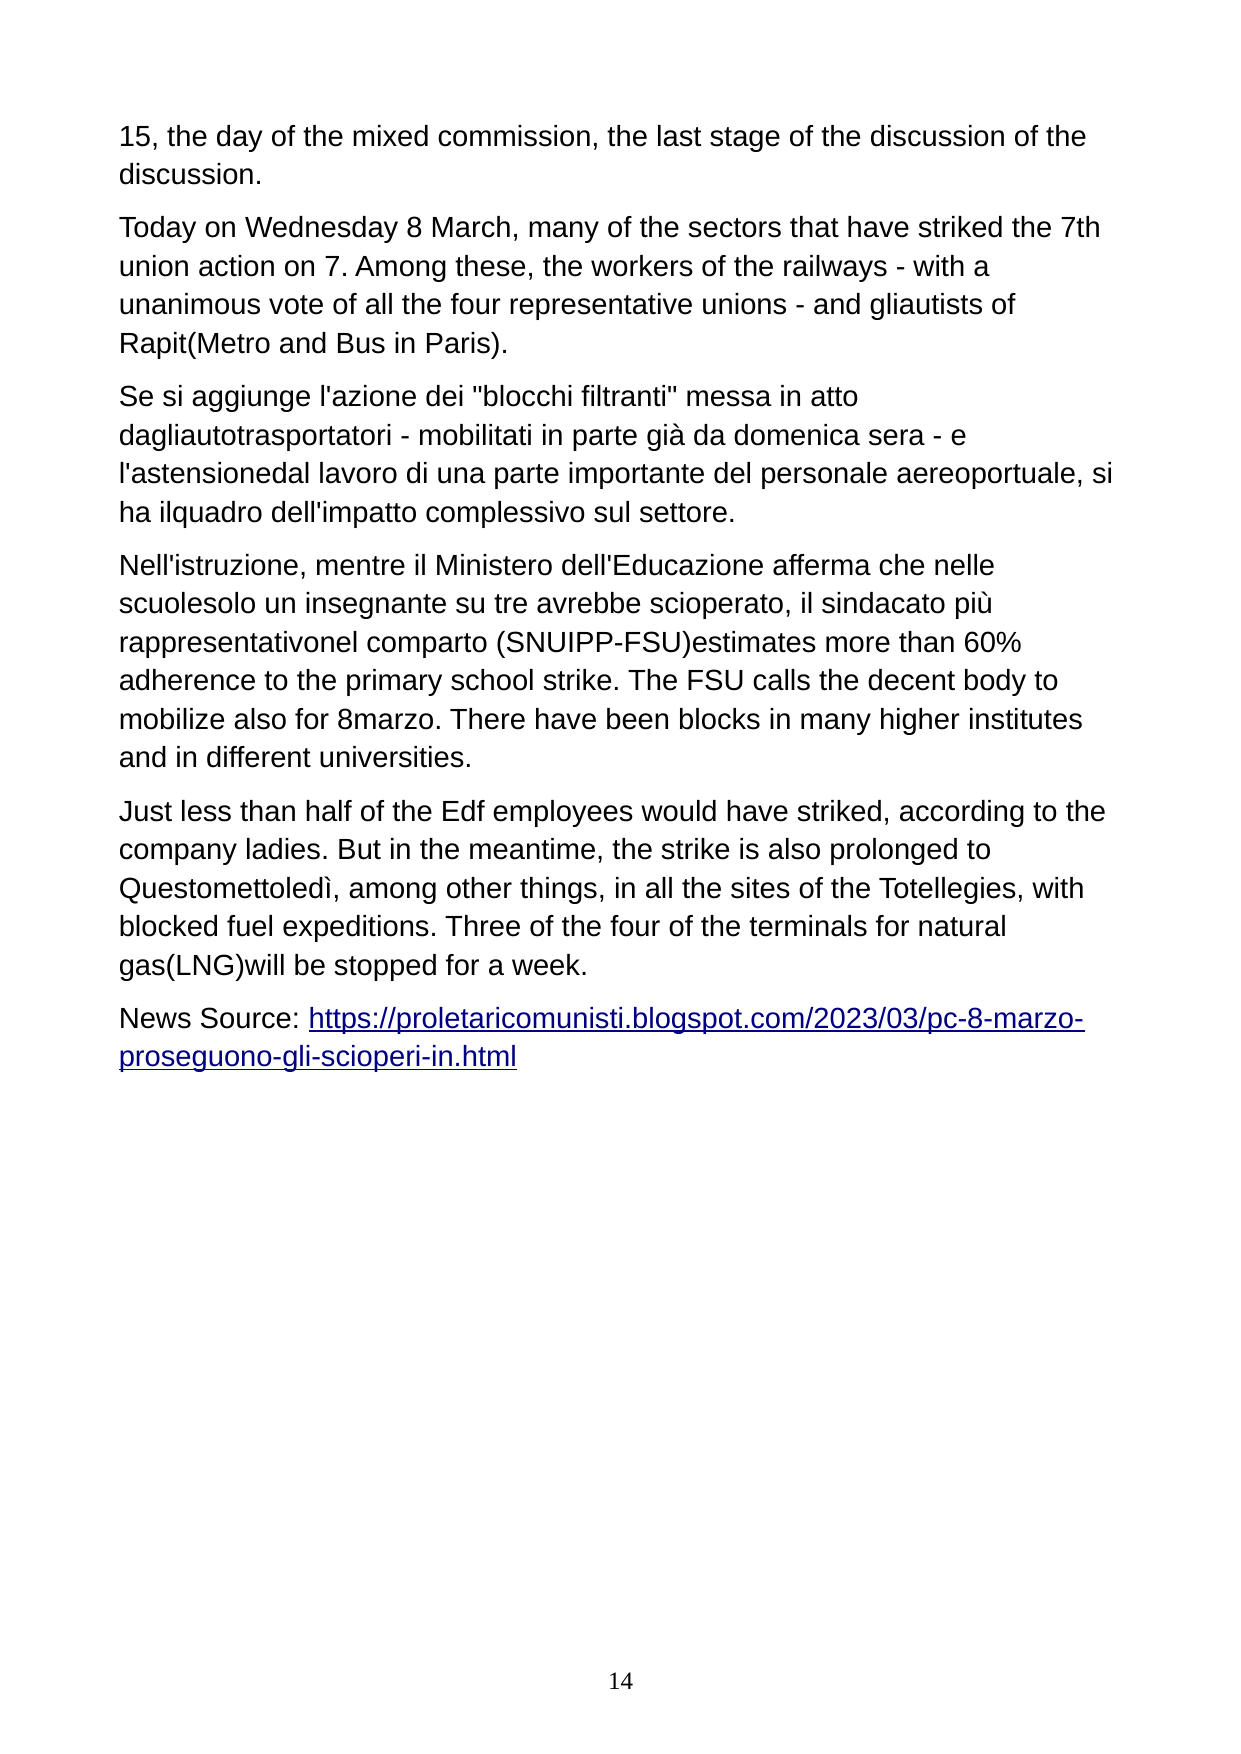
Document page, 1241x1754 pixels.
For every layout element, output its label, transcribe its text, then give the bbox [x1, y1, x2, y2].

text Today on Wednesday 8 March, many of the sectors that have striked the 7th union action on 7. Among these, the workers of the railways - with a unanimous vote of all the four representative unions - and gliautists of Rapit(Metro and Bus in Paris). [118, 210, 1122, 359]
text News Source: https://proletaricomunisti.blogspot.com/2023/03/pc-8-marzo-proseguono-gli-scioperi-in.html [118, 1001, 1122, 1073]
text Se si aggiunge l'azione dei "blocchi filtranti" messa in atto dagliautotrasportatori - mobilitati in parte già da domenica sera - e l'astensionedal lavoro di una parte importante del personale aereoportuale, si ha ilquadro dell'impatto complessivo sul settore. [118, 379, 1122, 528]
text Nell'istruzione, mentre il Ministero dell'Educazione afferma che nelle scuolesolo un insegnante su tre avrebbe scioperato, il sindacato più rappresentativonel comparto (SNUIPP-FSU)estimates more than 60% adherence to the primary school strike. The FSU calls the decent body to mobilize also for 8marzo. There have been blocks in many higher institutes and in different universities. [118, 548, 1122, 774]
text 15, the day of the mixed commission, the last stage of the discussion of the discussion. [118, 118, 1122, 191]
text Just less than half of the Edf employees would have striked, according to the company ladies. But in the meantime, the strike is also prolonged to Questomettoledì, among other things, in all the sites of the Totellegies, with blocked fuel expeditions. Three of the four of the terminals for natural gas(LNG)will be stopped for a week. [118, 793, 1122, 981]
